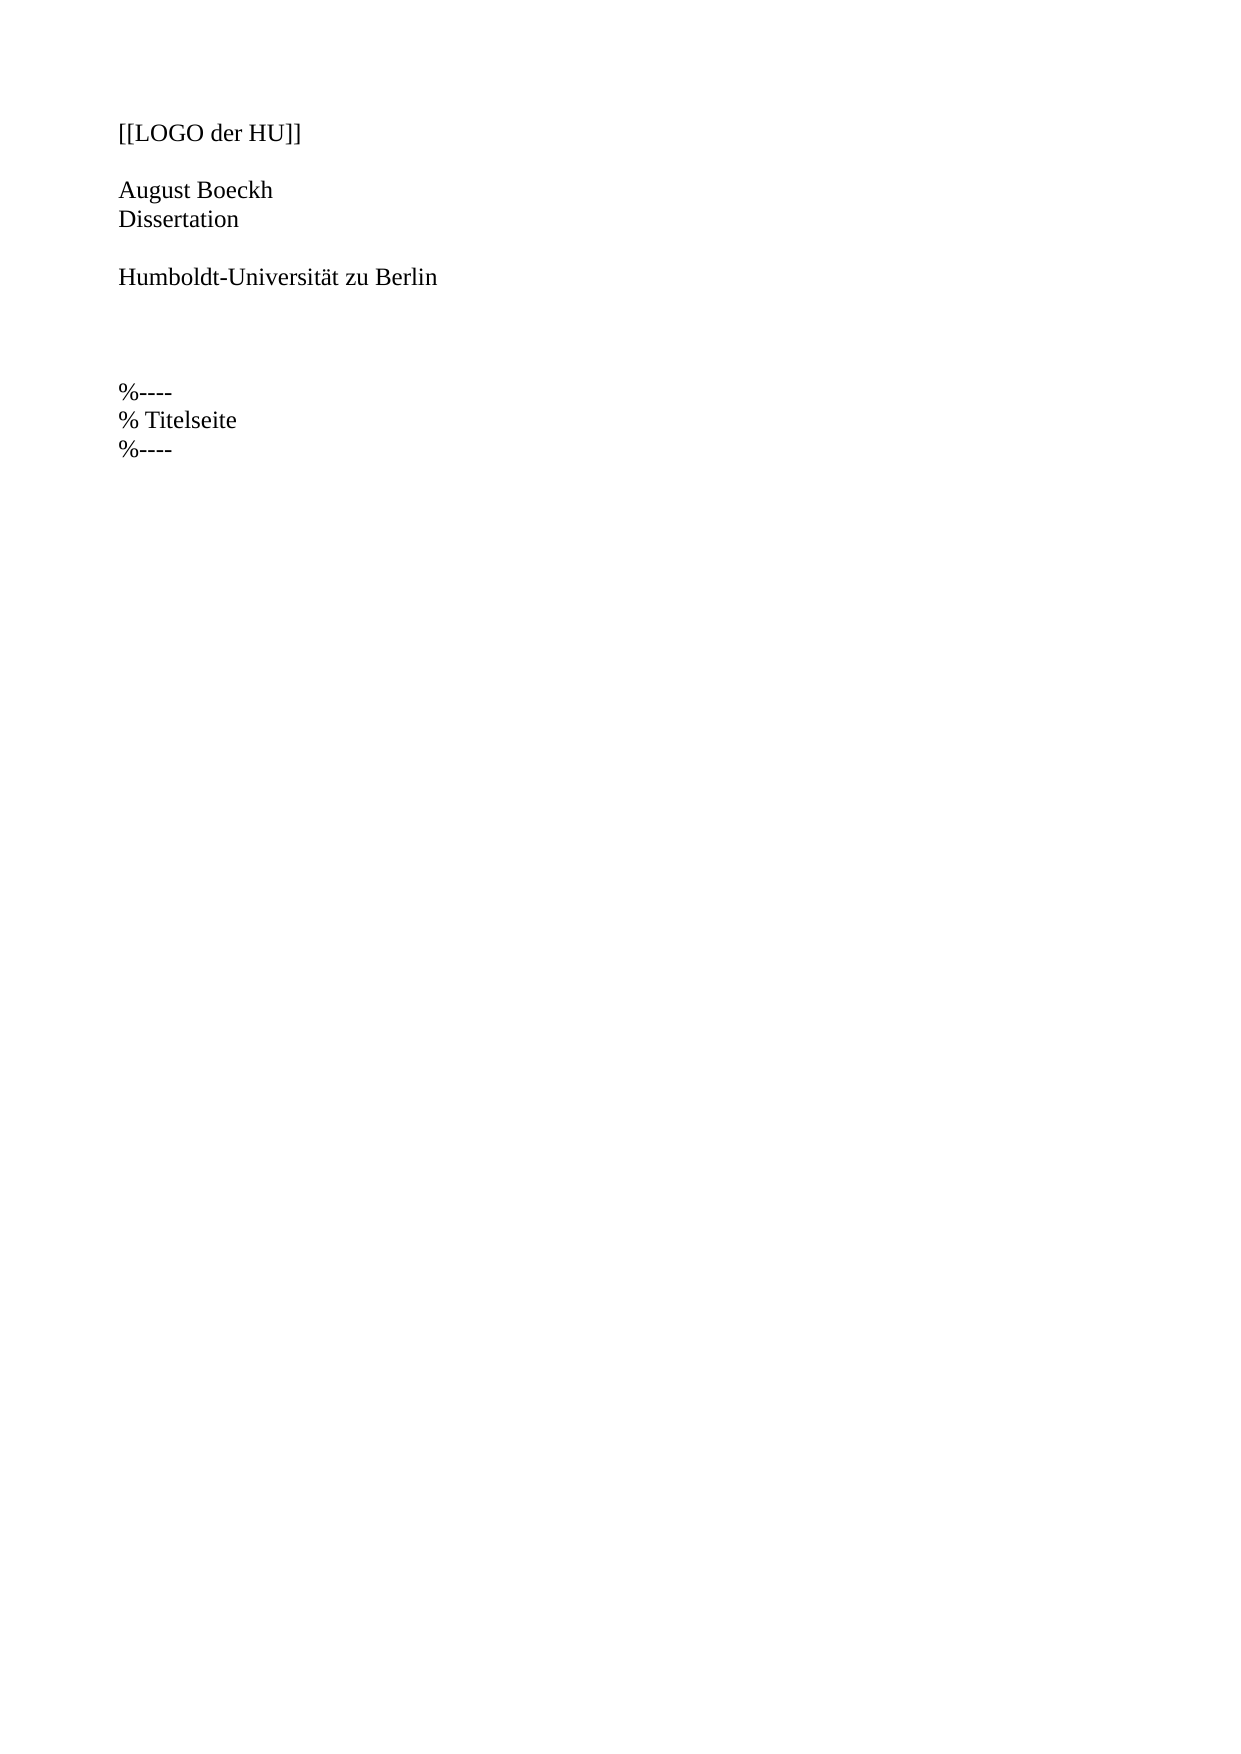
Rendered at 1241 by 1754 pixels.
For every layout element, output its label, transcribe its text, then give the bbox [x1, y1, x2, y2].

text %---- [118, 377, 1122, 406]
text %---- [118, 434, 1122, 463]
text Dissertation [118, 204, 1122, 233]
text [[LOGO der HU]] [118, 118, 1122, 147]
text % Titelseite [118, 406, 1122, 434]
text August Boeckh [118, 176, 1122, 204]
text Humboldt-Universität zu Berlin [118, 262, 1122, 291]
